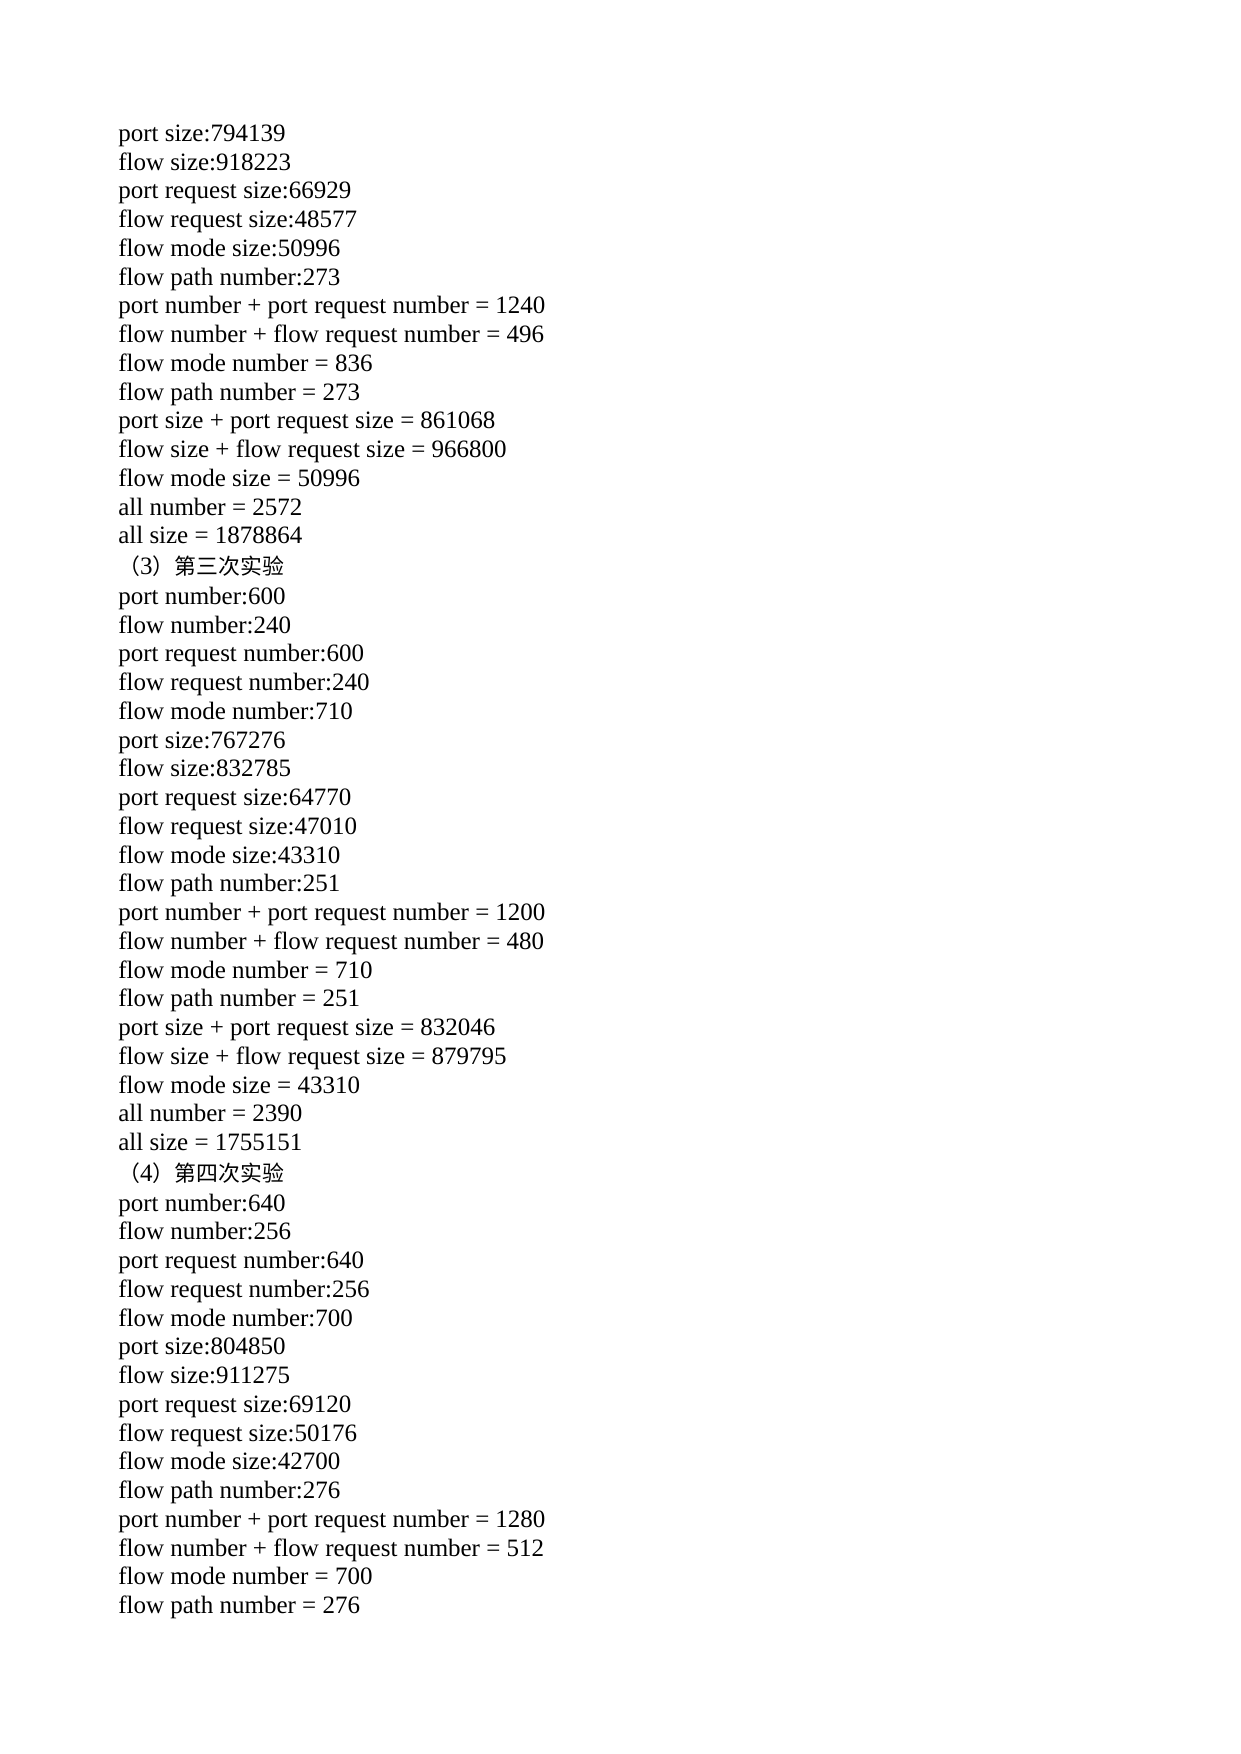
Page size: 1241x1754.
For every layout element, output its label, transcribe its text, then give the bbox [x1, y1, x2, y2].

text port number:640 [118, 1188, 1122, 1216]
text flow mode number = 836 [118, 348, 1122, 377]
text all number = 2572 [118, 492, 1122, 521]
text flow number:240 [118, 610, 1122, 638]
text flow number + flow request number = 512 [118, 1533, 1122, 1561]
text flow mode size:42700 [118, 1446, 1122, 1475]
text all size = 1755151 [118, 1127, 1122, 1156]
text flow mode number:700 [118, 1303, 1122, 1331]
text flow mode number = 710 [118, 955, 1122, 983]
text （4）第四次实验 [118, 1156, 1122, 1188]
text port request size:64770 [118, 782, 1122, 811]
text flow request number:256 [118, 1274, 1122, 1303]
text flow path number:276 [118, 1475, 1122, 1504]
text flow request size:48577 [118, 204, 1122, 233]
text port request number:640 [118, 1245, 1122, 1274]
text flow path number = 273 [118, 377, 1122, 406]
text flow size:832785 [118, 753, 1122, 782]
text flow mode number:710 [118, 696, 1122, 725]
text flow number:256 [118, 1216, 1122, 1245]
text port size:804850 [118, 1331, 1122, 1360]
text flow mode size:43310 [118, 840, 1122, 868]
text flow request number:240 [118, 667, 1122, 696]
text flow request size:47010 [118, 811, 1122, 840]
text port number + port request number = 1280 [118, 1504, 1122, 1533]
text flow mode size:50996 [118, 233, 1122, 262]
text port number + port request number = 1240 [118, 291, 1122, 319]
text flow number + flow request number = 496 [118, 319, 1122, 348]
text all size = 1878864 [118, 521, 1122, 549]
text port request number:600 [118, 638, 1122, 667]
text flow mode number = 700 [118, 1561, 1122, 1590]
text flow size + flow request size = 879795 [118, 1041, 1122, 1070]
text （3）第三次实验 [118, 549, 1122, 581]
text all number = 2390 [118, 1098, 1122, 1127]
text port size + port request size = 832046 [118, 1012, 1122, 1041]
text flow mode size = 43310 [118, 1070, 1122, 1098]
text port request size:69120 [118, 1389, 1122, 1418]
text flow size + flow request size = 966800 [118, 434, 1122, 463]
text port request size:66929 [118, 176, 1122, 204]
text flow request size:50176 [118, 1418, 1122, 1446]
text port number:600 [118, 581, 1122, 610]
text flow size:918223 [118, 147, 1122, 176]
text port size:767276 [118, 725, 1122, 753]
text port size:794139 [118, 118, 1122, 147]
text flow path number:273 [118, 262, 1122, 291]
text flow path number = 251 [118, 983, 1122, 1012]
text port number + port request number = 1200 [118, 897, 1122, 926]
text flow mode size = 50996 [118, 463, 1122, 492]
text flow size:911275 [118, 1360, 1122, 1389]
text flow number + flow request number = 480 [118, 926, 1122, 955]
text flow path number:251 [118, 868, 1122, 897]
text port size + port request size = 861068 [118, 406, 1122, 434]
text flow path number = 276 [118, 1590, 1122, 1619]
